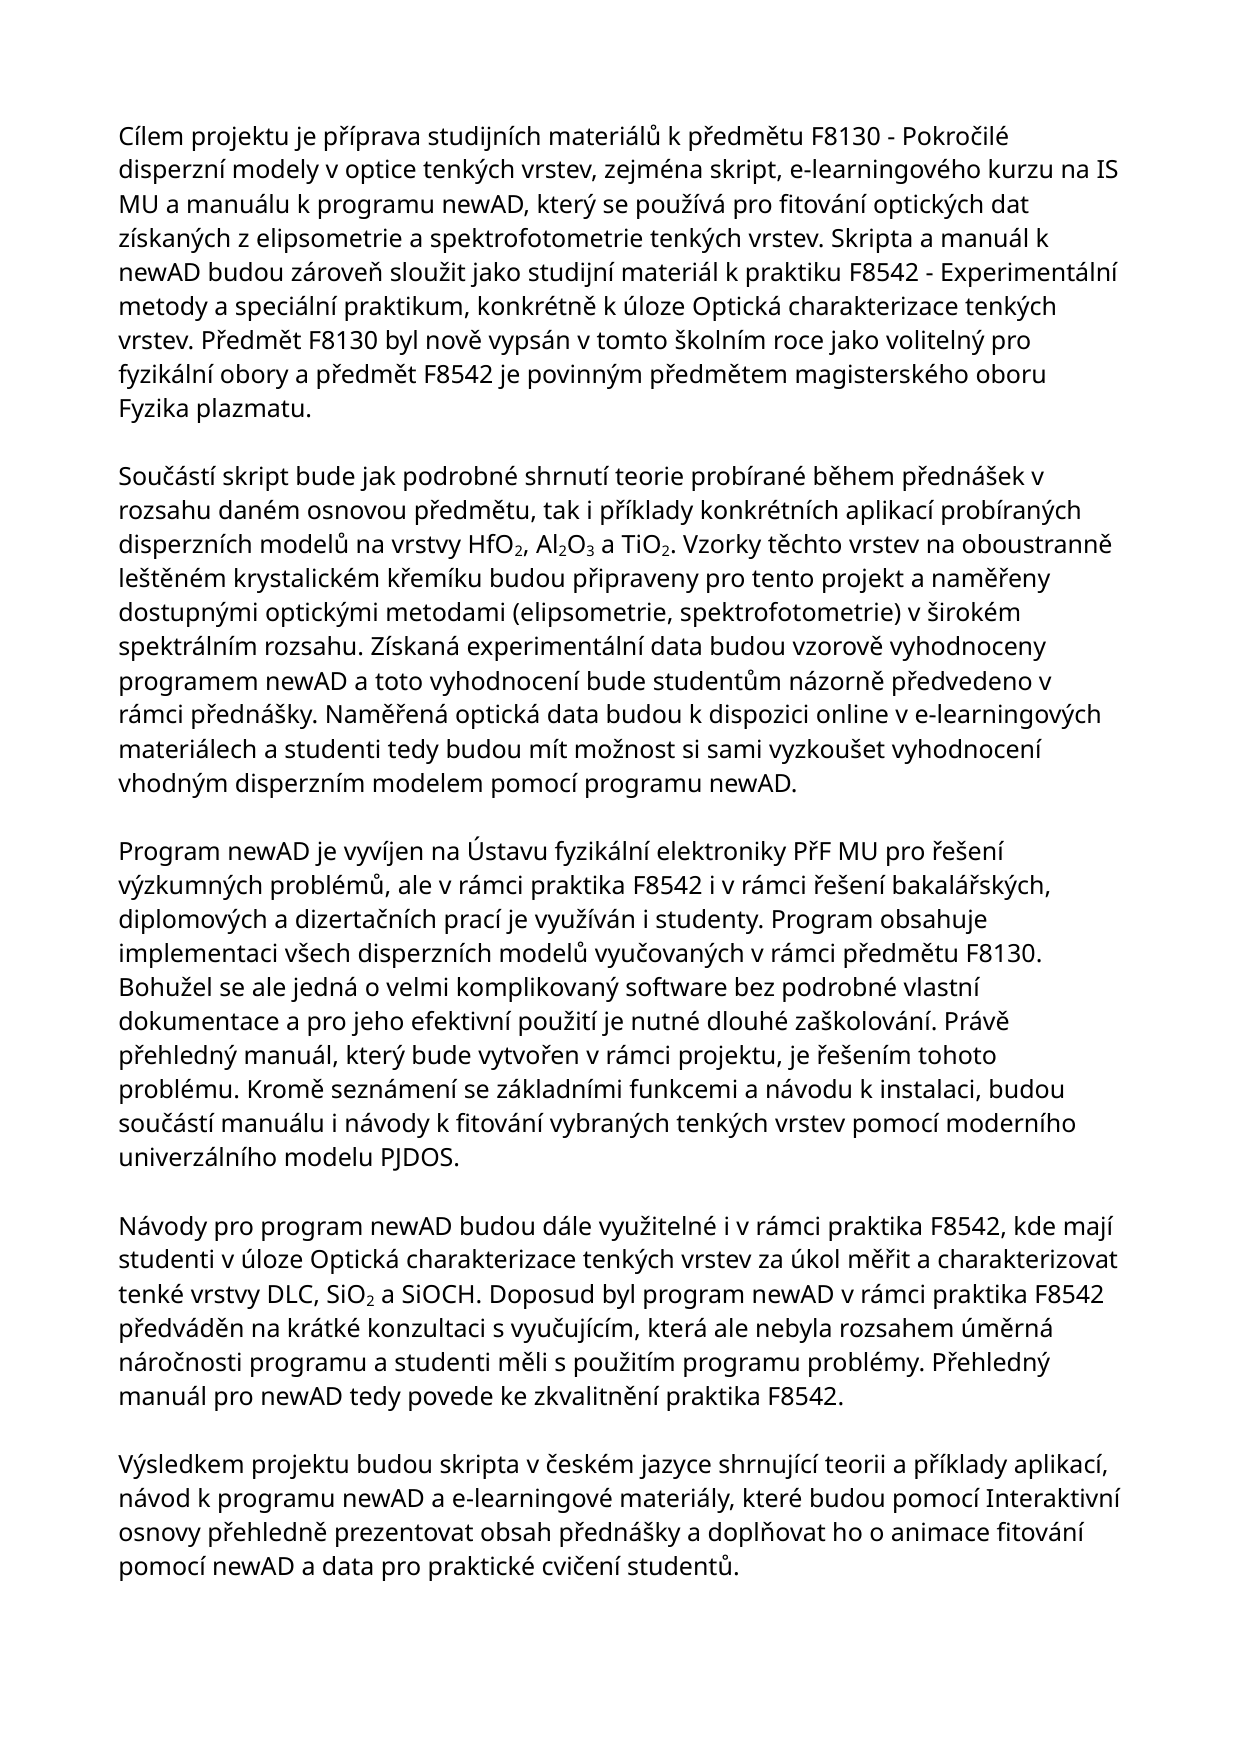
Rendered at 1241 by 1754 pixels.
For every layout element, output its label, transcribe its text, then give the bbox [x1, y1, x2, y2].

text Cílem projektu je příprava studijních materiálů k předmětu F8130 - Pokročilé disperzní modely v optice tenkých vrstev, zejména skript, e-learningového kurzu na IS MU a manuálu k programu newAD, který se používá pro fitování optických dat získaných z elipsometrie a spektrofotometrie tenkých vrstev. Skripta a manuál k newAD budou zároveň sloužit jako studijní materiál k praktiku F8542 - Experimentální metody a speciální praktikum, konkrétně k úloze Optická charakterizace tenkých vrstev. Předmět F8130 byl nově vypsán v tomto školním roce jako volitelný pro fyzikální obory a předmět F8542 je povinným předmětem magisterského oboru Fyzika plazmatu. [118, 118, 1122, 425]
text Návody pro program newAD budou dále využitelné i v rámci praktika F8542, kde mají studenti v úloze Optická charakterizace tenkých vrstev za úkol měřit a charakterizovat tenké vrstvy DLC, SiO2 a SiOCH. Doposud byl program newAD v rámci praktika F8542 předváděn na krátké konzultaci s vyučujícím, která ale nebyla rozsahem úměrná náročnosti programu a studenti měli s použitím programu problémy. Přehledný manuál pro newAD tedy povede ke zkvalitnění praktika F8542. [118, 1208, 1122, 1412]
text Program newAD je vyvíjen na Ústavu fyzikální elektroniky PřF MU pro řešení výzkumných problémů, ale v rámci praktika F8542 i v rámci řešení bakalářských, diplomových a dizertačních prací je využíván i studenty. Program obsahuje implementaci všech disperzních modelů vyučovaných v rámci předmětu F8130. Bohužel se ale jedná o velmi komplikovaný software bez podrobné vlastní dokumentace a pro jeho efektivní použití je nutné dlouhé zaškolování. Právě přehledný manuál, který bude vytvořen v rámci projektu, je řešením tohoto problému. Kromě seznámení se základními funkcemi a návodu k instalaci, budou součástí manuálu i návody k fitování vybraných tenkých vrstev pomocí moderního univerzálního modelu PJDOS. [118, 833, 1122, 1174]
text Výsledkem projektu budou skripta v českém jazyce shrnující teorii a příklady aplikací, návod k programu newAD a e-learningové materiály, které budou pomocí Interaktivní osnovy přehledně prezentovat obsah přednášky a doplňovat ho o animace fitování pomocí newAD a data pro praktické cvičení studentů. [118, 1447, 1122, 1583]
text Součástí skript bude jak podrobné shrnutí teorie probírané během přednášek v rozsahu daném osnovou předmětu, tak i příklady konkrétních aplikací probíraných disperzních modelů na vrstvy HfO2, Al2O3 a TiO2. Vzorky těchto vrstev na oboustranně leštěném krystalickém křemíku budou připraveny pro tento projekt a naměřeny dostupnými optickými metodami (elipsometrie, spektrofotometrie) v širokém spektrálním rozsahu. Získaná experimentální data budou vzorově vyhodnoceny programem newAD a toto vyhodnocení bude studentům názorně předvedeno v rámci přednášky. Naměřená optická data budou k dispozici online v e-learningových materiálech a studenti tedy budou mít možnost si sami vyzkoušet vyhodnocení vhodným disperzním modelem pomocí programu newAD. [118, 459, 1122, 799]
